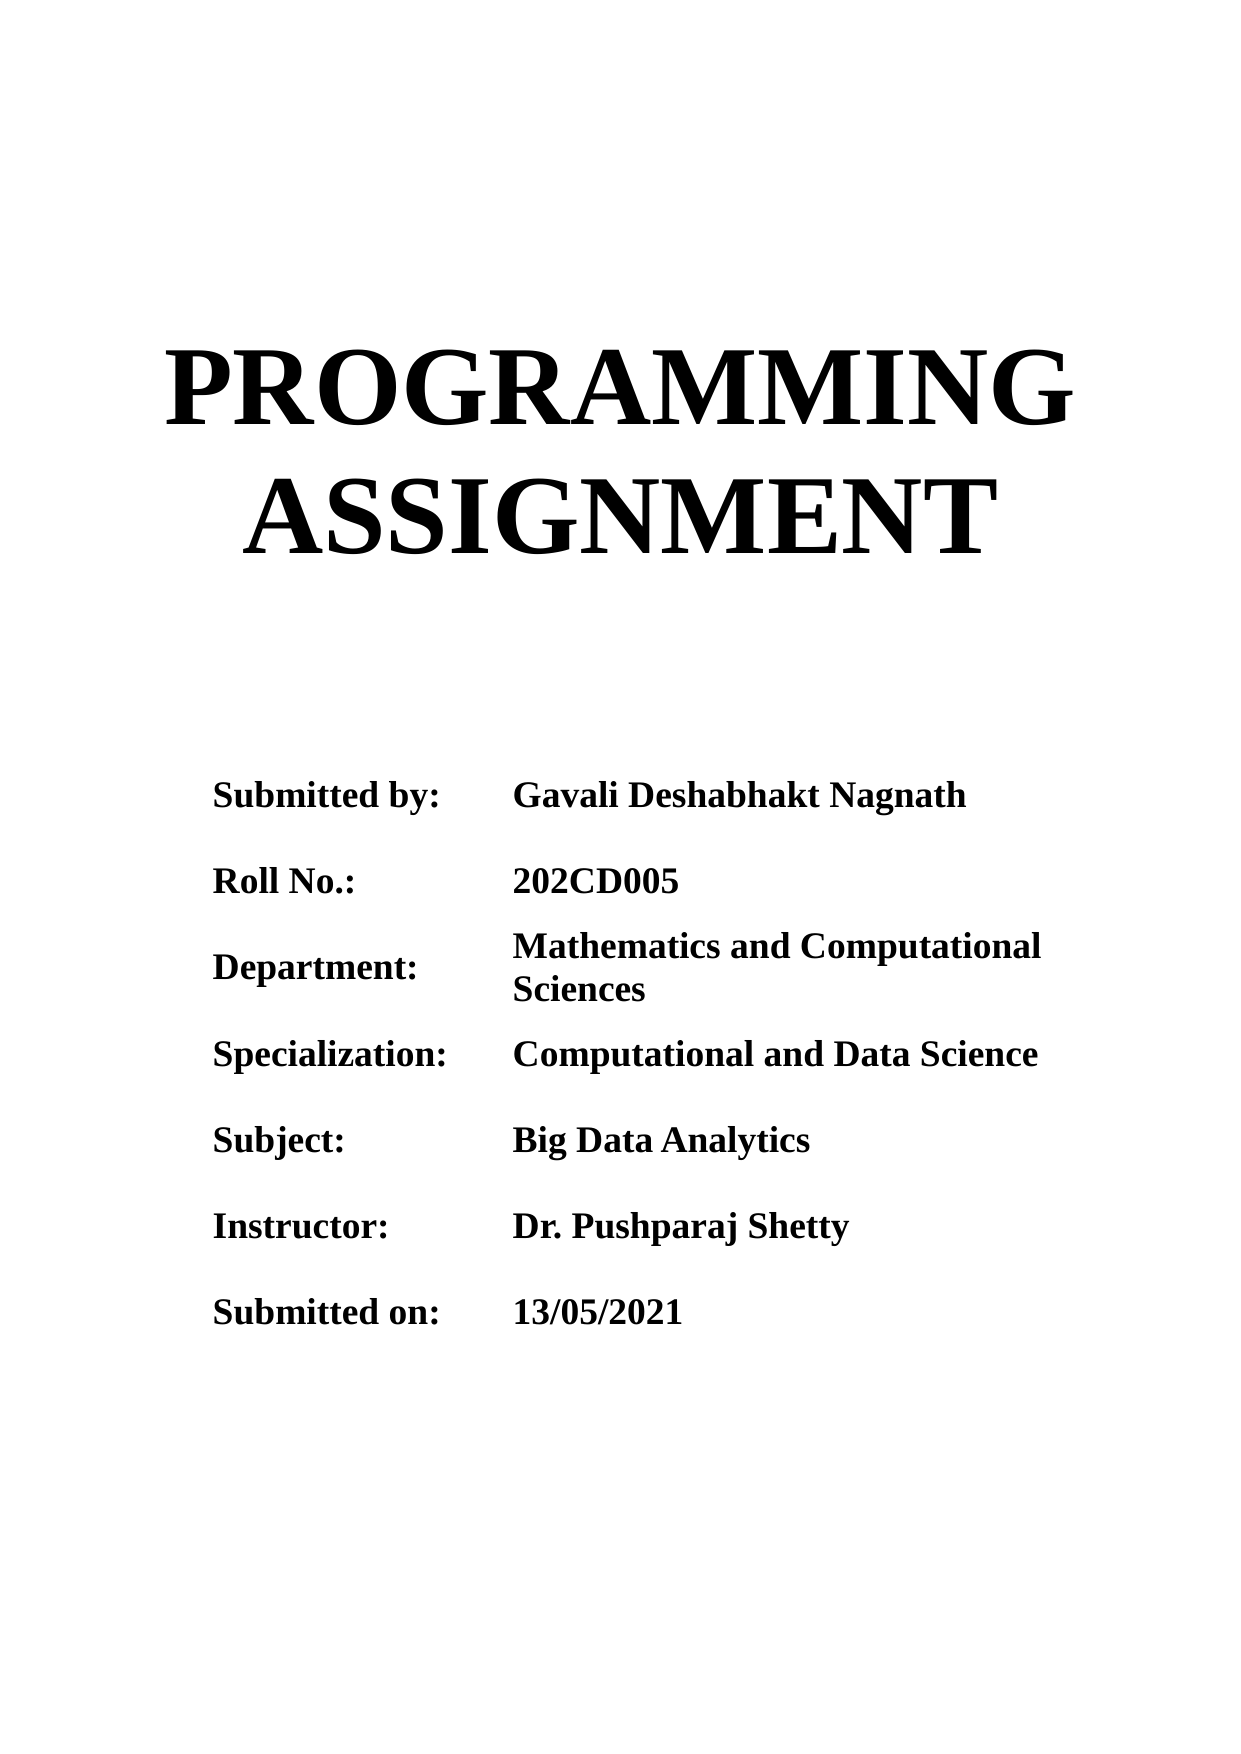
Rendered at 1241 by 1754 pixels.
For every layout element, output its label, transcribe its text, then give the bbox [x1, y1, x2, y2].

table_cell Subject: [213, 1096, 503, 1182]
table_header Gavali Deshabhakt Nagnath [503, 751, 1062, 837]
table_cell Department: [213, 923, 503, 1009]
table_cell Roll No.: [213, 837, 503, 923]
table_cell Dr. Pushparaj Shetty [503, 1182, 1062, 1268]
table_cell Computational and Data Science [503, 1009, 1062, 1096]
table_cell Submitted on: [213, 1268, 503, 1354]
text PROGRAMMING ASSIGNMENT [118, 319, 1122, 578]
table_cell Instructor: [213, 1182, 503, 1268]
table_cell 202CD005 [503, 837, 1062, 923]
table_cell Big Data Analytics [503, 1096, 1062, 1182]
table_header Submitted by: [213, 751, 503, 837]
table_cell Specialization: [213, 1009, 503, 1096]
table_cell Mathematics and Computational Sciences [503, 923, 1062, 1009]
table_cell 13/05/2021 [503, 1268, 1062, 1354]
